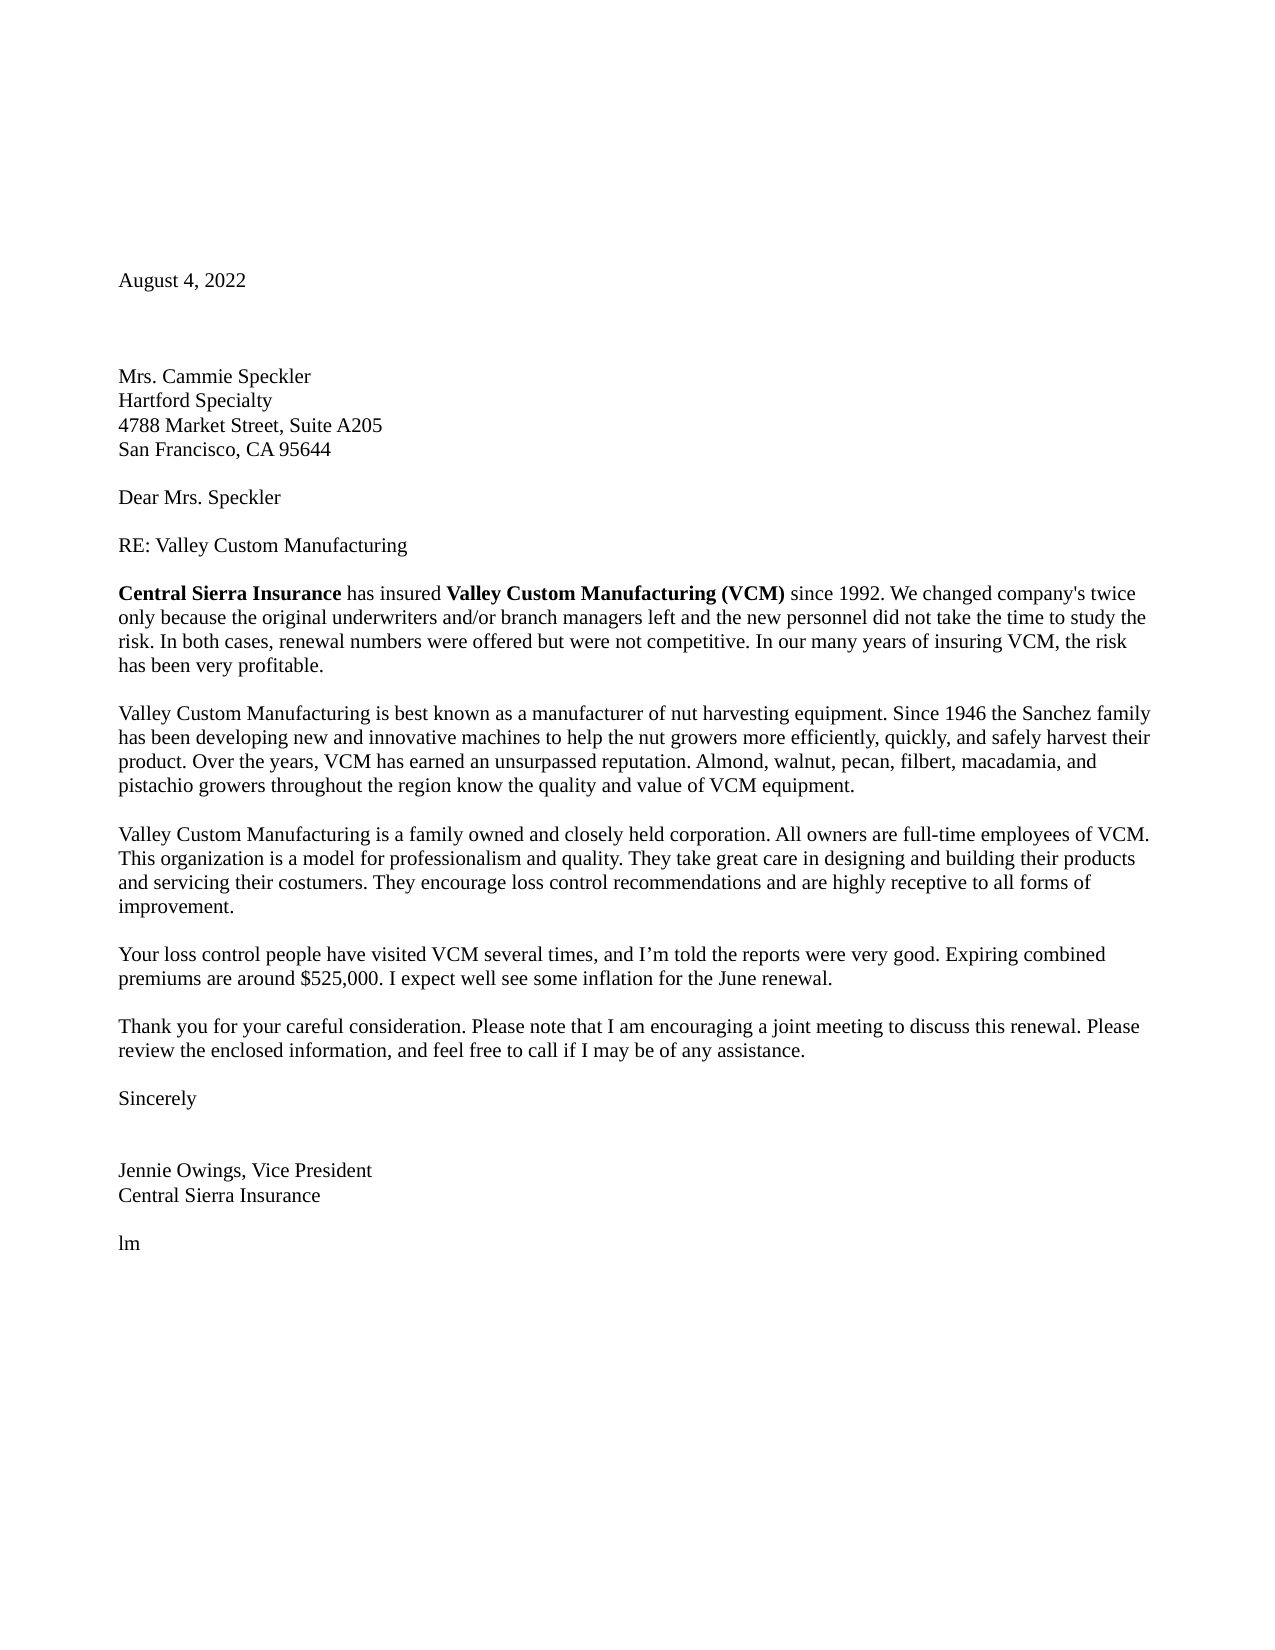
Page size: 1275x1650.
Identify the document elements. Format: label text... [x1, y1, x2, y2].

text lm­ [118, 1231, 1157, 1255]
text Central Sierra Insurance has insured Valley Custom Manufacturing (VCM) since 1992. We changed company's twice only because the original underwriters and/or branch managers left and the new personnel did not take the time to study the risk. In both cases, renewal numbers were offered but were not competitive. In our many years of insuring VCM, the risk has been very profitable. [118, 581, 1157, 677]
text Dear Mrs. Speckler [118, 485, 1157, 509]
text Mrs. Cammie Speckler [118, 364, 1157, 388]
text Hartford Specialty [118, 388, 1157, 412]
text Valley Custom Manufacturing is a family owned and closely held corporation. All owners are full-time employees of VCM. This organization is a model for professionalism and quality. They take great care in designing and building their products and servicing their costumers. They encourage loss control recommendations and are highly receptive to all forms of improvement. [118, 822, 1157, 918]
text 4788 Market Street, Suite A205 [118, 412, 1157, 437]
text Your loss control people have visited VCM several times, and I’m told the reports were very good. Expiring combined premiums are around $525,000. I expect well see some inflation for the June renewal. [118, 942, 1157, 990]
text San Francisco, CA 95644 [118, 437, 1157, 461]
text Sincerely [118, 1086, 1157, 1110]
text Valley Custom Manufacturing is best known as a manufacturer of nut harvesting equipment. Since 1946 the Sanchez family has been developing new and innovative machines to help the nut growers more efficiently, quickly, and safely harvest their product. Over the years, VCM has earned an unsurpassed reputation. Almond, walnut, pecan, filbert, macadamia, and pistachio growers throughout the region know the quality and value of VCM equipment. [118, 701, 1157, 797]
text Central Sierra Insurance [118, 1182, 1157, 1207]
text Jennie Owings, Vice President [118, 1158, 1157, 1182]
text August 4, 2022 [118, 268, 1157, 292]
text Thank you for your careful consideration. Please note that I am encouraging a joint meeting to discuss this renewal. Please review the enclosed information, and feel free to call if I may be of any assistance. [118, 1014, 1157, 1062]
text RE: Valley Custom Manufacturing [118, 533, 1157, 557]
